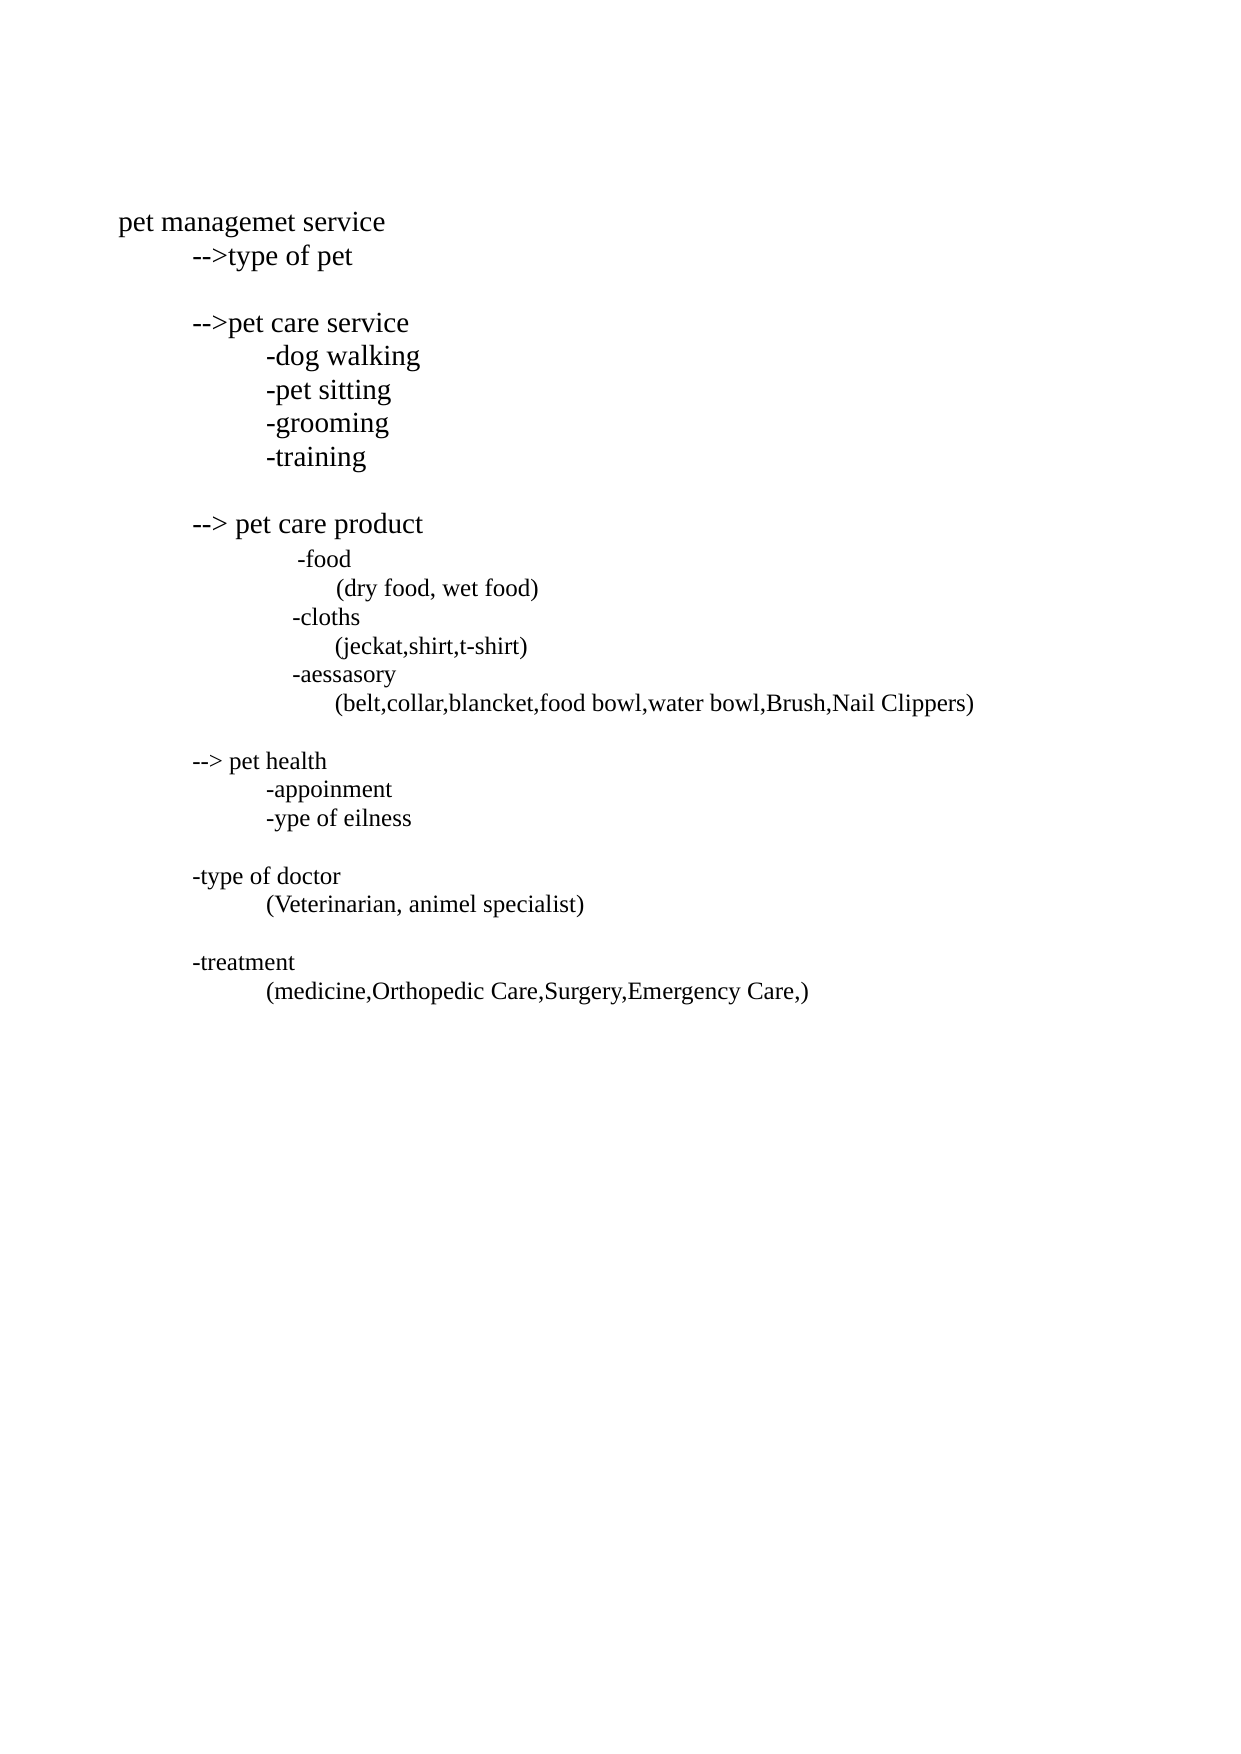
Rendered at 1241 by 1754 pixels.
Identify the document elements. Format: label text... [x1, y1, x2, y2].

text -->type of pet [118, 238, 1122, 271]
text -training [118, 439, 1122, 473]
text -->pet care service [118, 305, 1122, 338]
text -type of doctor [118, 861, 1122, 889]
text (jeckat,shirt,t-shirt) [118, 631, 1122, 659]
text (belt,collar,blancket,food bowl,water bowl,Brush,Nail Clippers) [118, 688, 1122, 717]
text (medicine,Orthopedic Care,Surgery,Emergency Care,) [118, 976, 1122, 1004]
text (dry food, wet food) [118, 573, 1122, 602]
text -grooming [118, 406, 1122, 439]
text -dog walking [118, 338, 1122, 372]
text -food [118, 540, 1122, 573]
text -treatment [118, 947, 1122, 976]
text --> pet care product [118, 506, 1122, 540]
text -appoinment [118, 774, 1122, 803]
text -pet sitting [118, 372, 1122, 406]
text --> pet health [118, 746, 1122, 774]
text -aessasory [118, 659, 1122, 688]
text -ype of eilness [118, 803, 1122, 832]
text (Veterinarian, animel specialist) [118, 889, 1122, 918]
text -cloths [118, 602, 1122, 631]
text pet managemet service [118, 204, 1122, 238]
